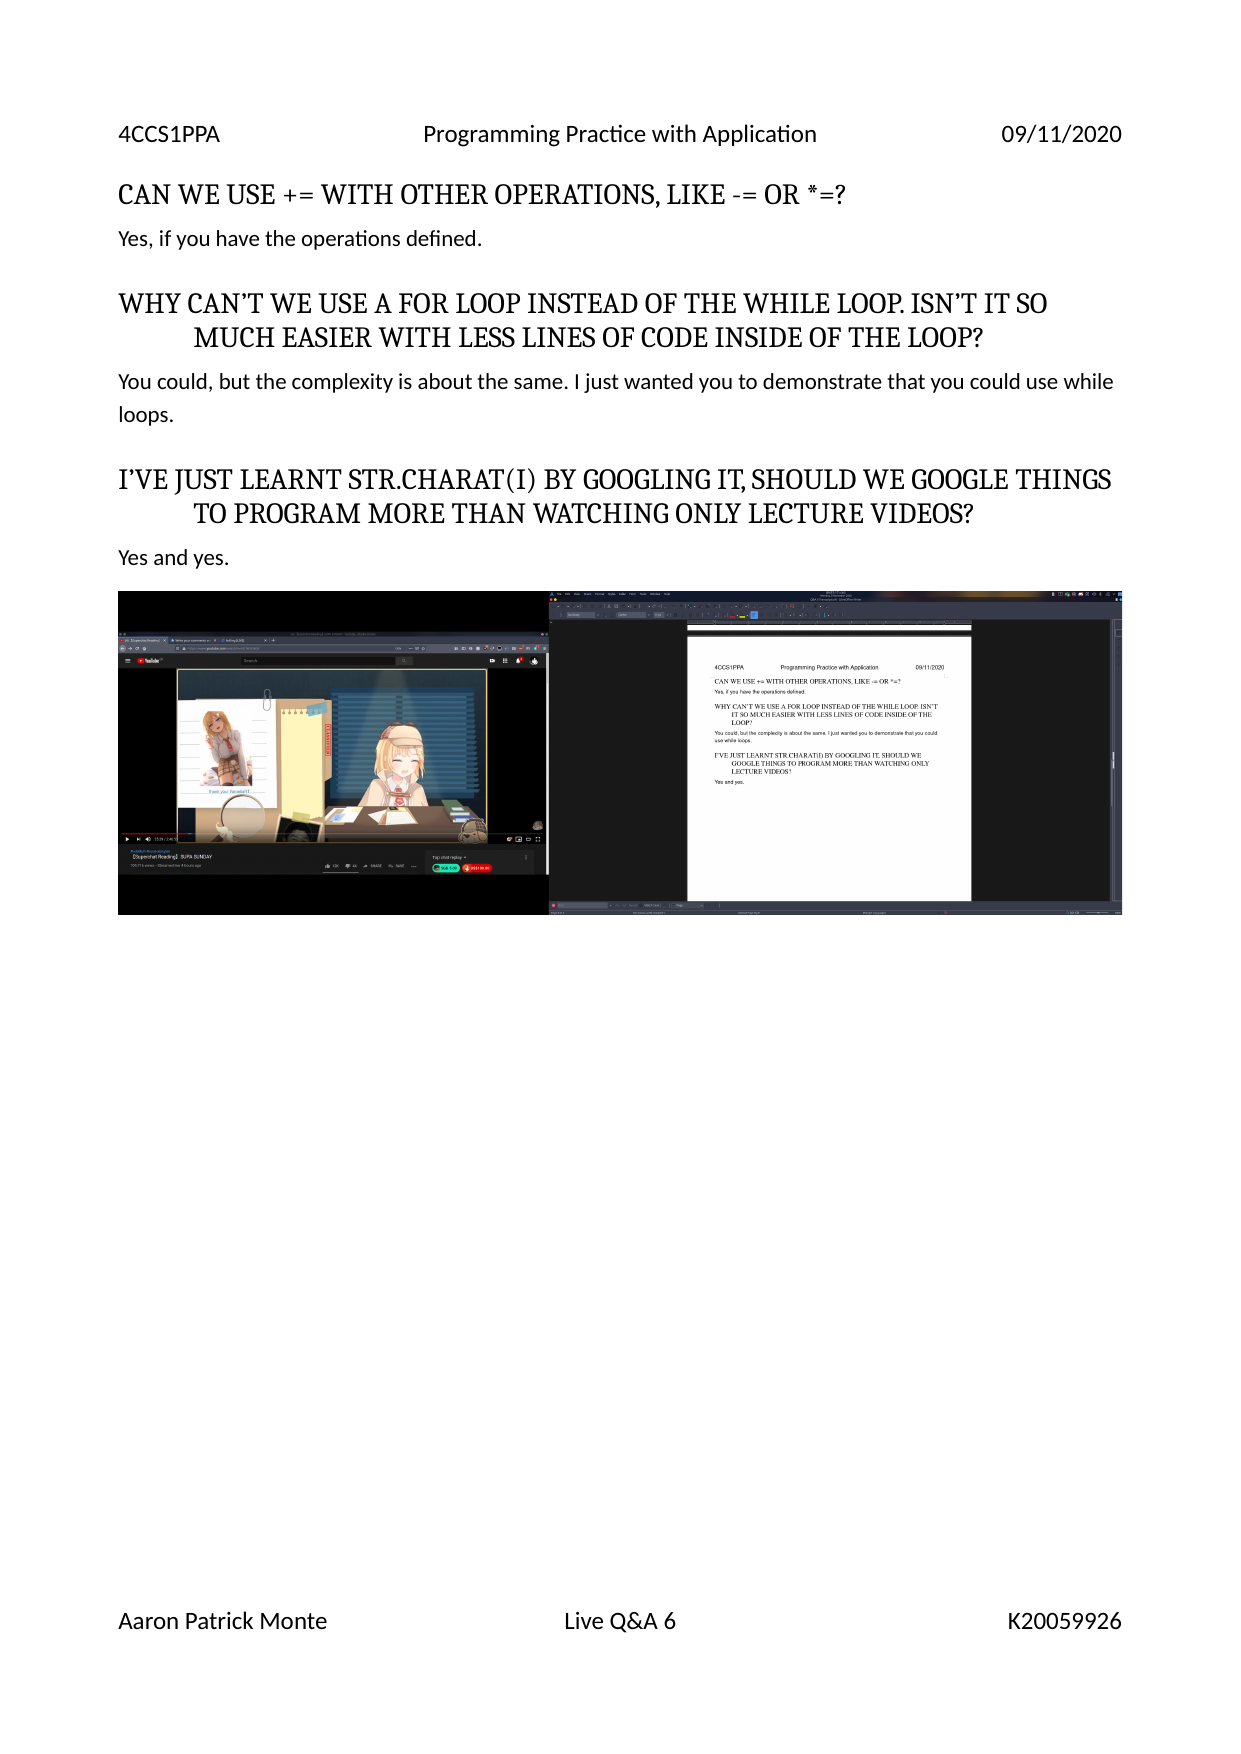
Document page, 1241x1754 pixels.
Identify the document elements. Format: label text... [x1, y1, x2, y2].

subtitle I’ve just learnt str.charat(i) by googling it, should we google things to program more than watching only lecture videos? [118, 463, 1122, 531]
text You could, but the complexity is about the same. I just wanted you to demonstrate that you could use while loops. [118, 367, 1122, 429]
subtitle Why can’t we use a for loop instead of the while loop. Isn’t it so much easier with less lines of code inside of the loop? [118, 287, 1122, 354]
text Yes, if you have the operations defined. [118, 224, 1122, 252]
subtitle Can we use += with other operations, like -= or *=? [118, 178, 1122, 212]
text Yes and yes. [118, 543, 1122, 571]
picture [118, 591, 1123, 915]
